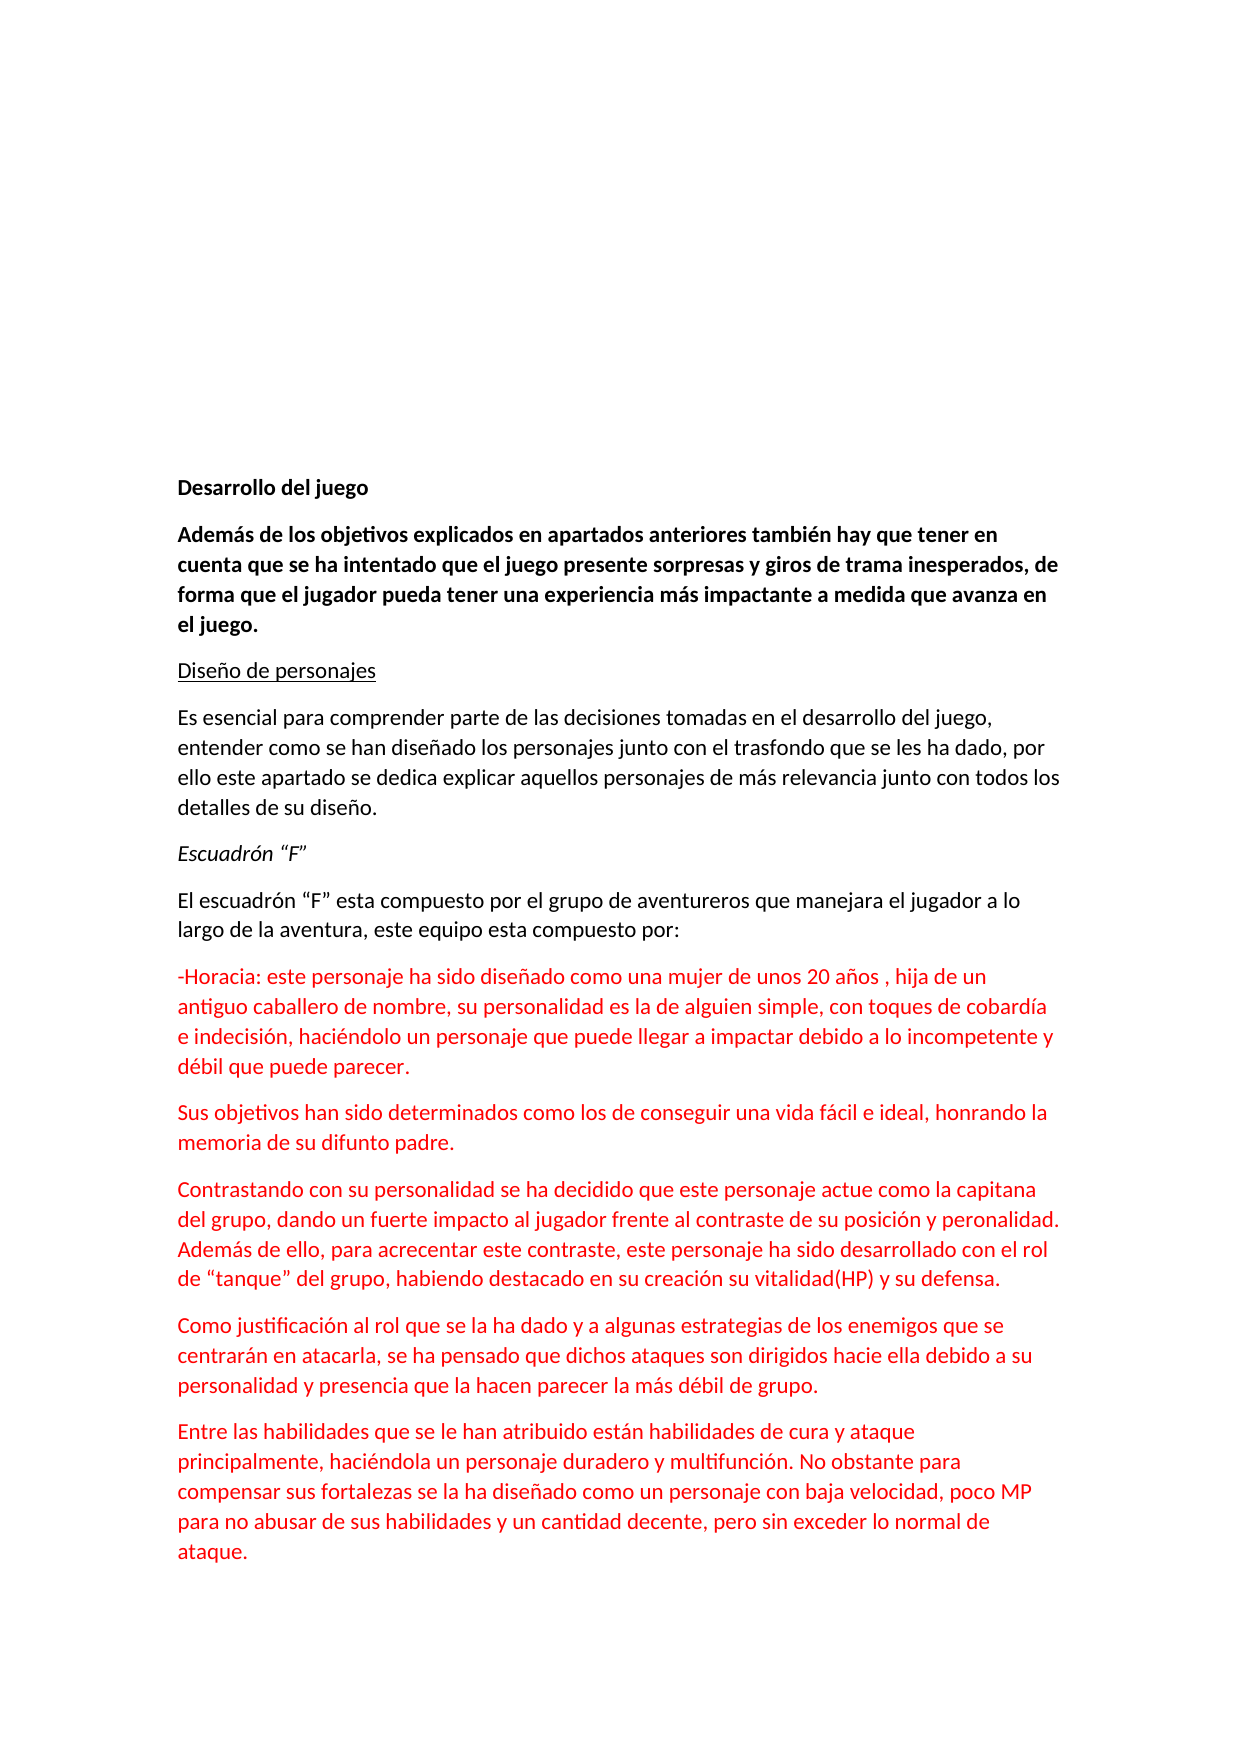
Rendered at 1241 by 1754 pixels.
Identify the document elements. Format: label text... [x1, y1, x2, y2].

text Como justificación al rol que se la ha dado y a algunas estrategias de los enemigos que se centrarán en atacarla, se ha pensado que dichos ataques son dirigidos hacie ella debido a su personalidad y presencia que la hacen parecer la más débil de grupo. [177, 1311, 1063, 1399]
text Escuadrón “F” [177, 839, 1063, 867]
text Contrastando con su personalidad se ha decidido que este personaje actue como la capitana del grupo, dando un fuerte impacto al jugador frente al contraste de su posición y peronalidad. Además de ello, para acrecentar este contraste, este personaje ha sido desarrollado con el rol de “tanque” del grupo, habiendo destacado en su creación su vitalidad(HP) y su defensa. [177, 1175, 1063, 1293]
text El escuadrón “F” esta compuesto por el grupo de aventureros que manejara el jugador a lo largo de la aventura, este equipo esta compuesto por: [177, 886, 1063, 944]
text Sus objetivos han sido determinados como los de conseguir una vida fácil e ideal, honrando la memoria de su difunto padre. [177, 1098, 1063, 1156]
text Desarrollo del juego [177, 473, 1063, 502]
text Entre las habilidades que se le han atribuido están habilidades de cura y ataque principalmente, haciéndola un personaje duradero y multifunción. No obstante para compensar sus fortalezas se la ha diseñado como un personaje con baja velocidad, poco MP para no abusar de sus habilidades y un cantidad decente, pero sin exceder lo normal de ataque. [177, 1417, 1063, 1565]
text -Horacia: este personaje ha sido diseñado como una mujer de unos 20 años , hija de un antiguo caballero de nombre, su personalidad es la de alguien simple, con toques de cobardía e indecisión, haciéndolo un personaje que puede llegar a impactar debido a lo incompetente y débil que puede parecer. [177, 962, 1063, 1080]
text Diseño de personajes [177, 656, 1063, 684]
text Además de los objetivos explicados en apartados anteriores también hay que tener en cuenta que se ha intentado que el juego presente sorpresas y giros de trama inesperados, de forma que el jugador pueda tener una experiencia más impactante a medida que avanza en el juego. [177, 520, 1063, 638]
text Es esencial para comprender parte de las decisiones tomadas en el desarrollo del juego, entender como se han diseñado los personajes junto con el trasfondo que se les ha dado, por ello este apartado se dedica explicar aquellos personajes de más relevancia junto con todos los detalles de su diseño. [177, 703, 1063, 821]
